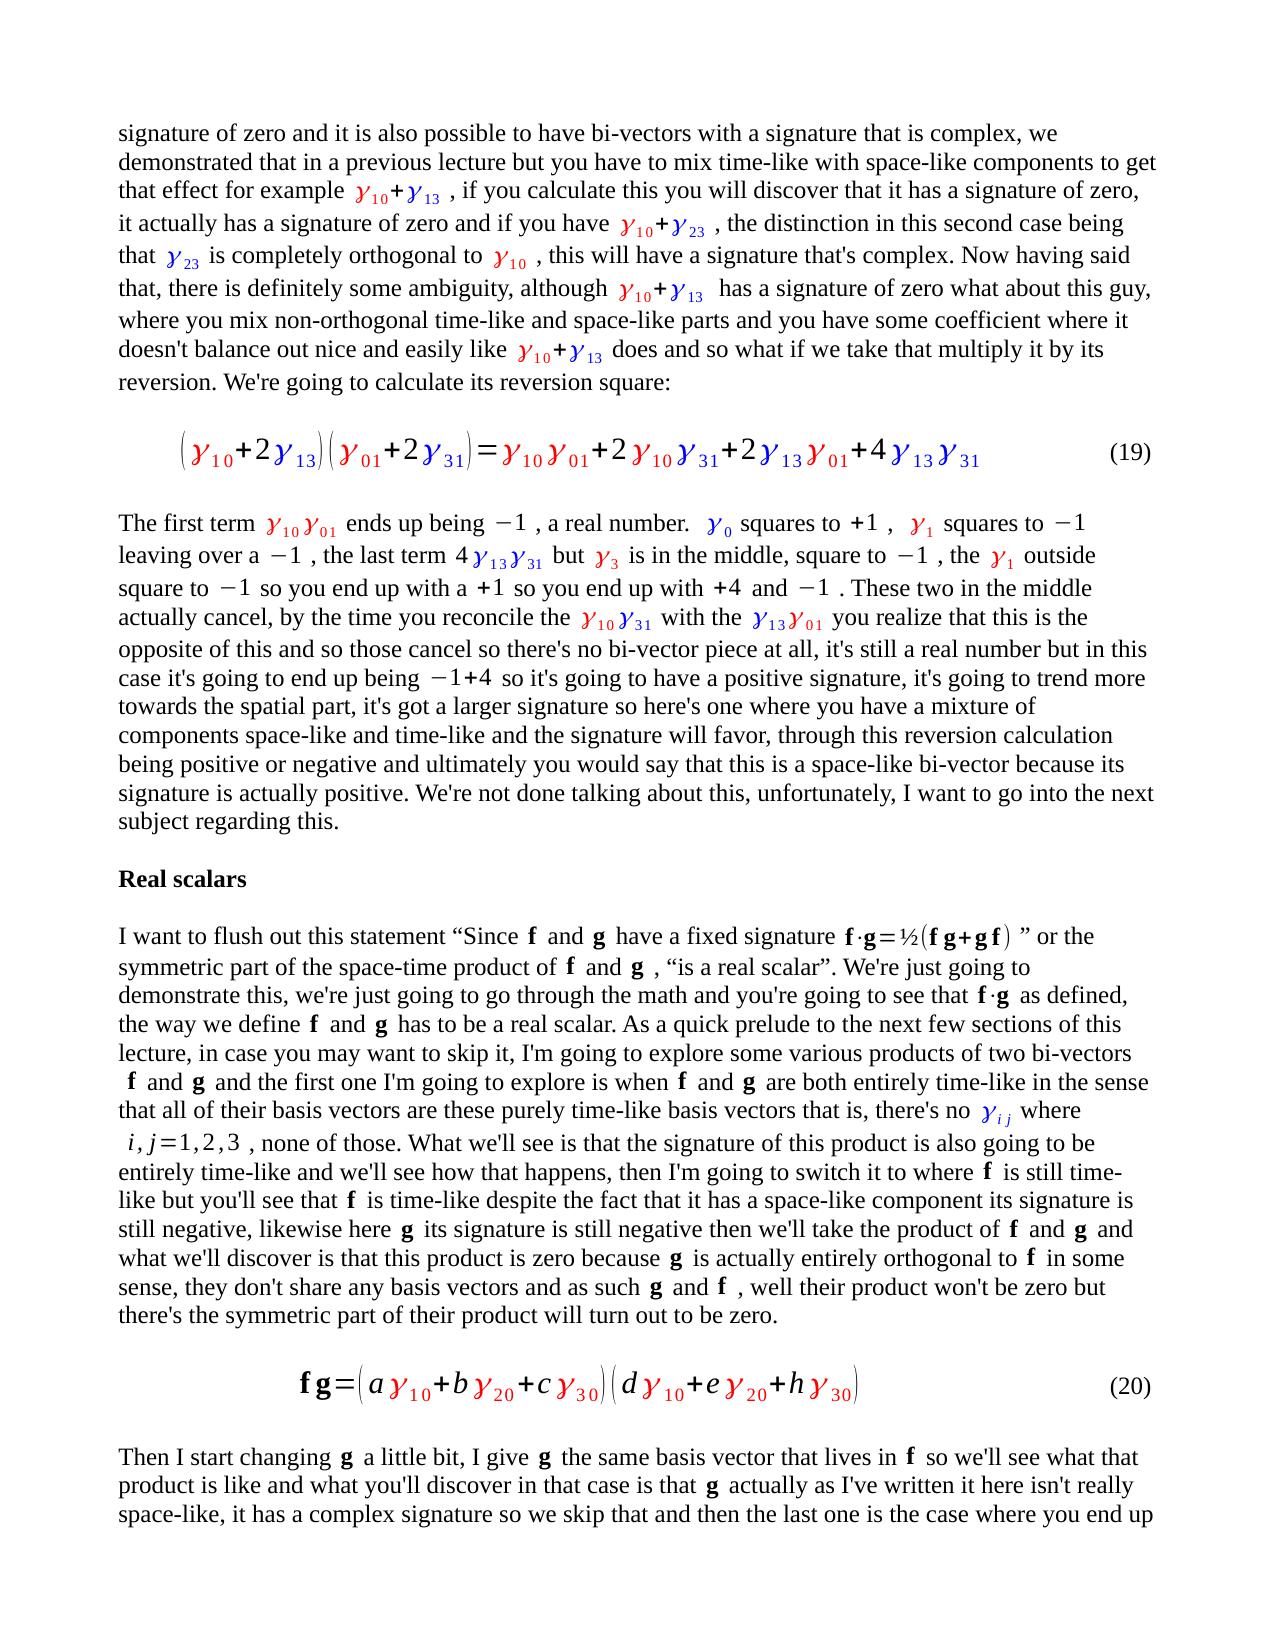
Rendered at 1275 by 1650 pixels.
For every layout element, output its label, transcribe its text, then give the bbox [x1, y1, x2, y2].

table_header (19) [1041, 424, 1157, 479]
text signature of zero and it is also possible to have bi-vectors with a signature that is complex, we demonstrated that in a previous lecture but you have to mix time-like with space-like components to get that effect for example, if you calculate this you will discover that it has a signature of zero, it actually has a signature of zero and if you have, the distinction in this second case being thatis completely orthogonal to, this will have a signature that's complex. Now having said that, there is definitely some ambiguity, although has a signature of zero what about this guy, where you mix non-orthogonal time-like and space-like parts and you have some coefficient where it doesn't balance out nice and easily likedoes and so what if we take that multiply it by its reversion. We're going to calculate its reversion square: [118, 118, 1157, 396]
text Real scalars [118, 864, 1157, 893]
table_header (20) [1041, 1358, 1157, 1413]
text The first termends up being, a real number. squares to, squares toleaving over a, the last termbutis in the middle, square to, theoutside square toso you end up with aso you end up withand. These two in the middle actually cancel, by the time you reconcile thewith theyou realize that this is the opposite of this and so those cancel so there's no bi-vector piece at all, it's still a real number but in this case it's going to end up beingso it's going to have a positive signature, it's going to trend more towards the spatial part, it's got a larger signature so here's one where you have a mixture of components space-like and time-like and the signature will favor, through this reversion calculation being positive or negative and ultimately you would say that this is a space-like bi-vector because its signature is actually positive. We're not done talking about this, unfortunately, I want to go into the next subject regarding this. [118, 508, 1157, 835]
table_header [118, 1358, 1041, 1413]
table_header [118, 424, 1041, 479]
text I want to flush out this statement “Sinceandhave a fixed signature” or the symmetric part of the space-time product ofand, “is a real scalar”. We're just going to demonstrate this, we're just going to go through the math and you're going to see thatas defined, the way we defineandhas to be a real scalar. As a quick prelude to the next few sections of this lecture, in case you may want to skip it, I'm going to explore some various products of two bi-vectorsandand the first one I'm going to explore is whenandare both entirely time-like in the sense that all of their basis vectors are these purely time-like basis vectors that is, there's nowhere, none of those. What we'll see is that the signature of this product is also going to be entirely time-like and we'll see how that happens, then I'm going to switch it to whereis still time-like but you'll see thatis time-like despite the fact that it has a space-like component its signature is still negative, likewise hereits signature is still negative then we'll take the product ofandand what we'll discover is that this product is zero becauseis actually entirely orthogonal toin some sense, they don't share any basis vectors and as suchand, well their product won't be zero but there's the symmetric part of their product will turn out to be zero. [118, 921, 1157, 1329]
text Then I start changinga little bit, I givethe same basis vector that lives inso we'll see what that product is like and what you'll discover in that case is thatactually as I've written it here isn't really space-like, it has a complex signature so we skip that and then the last one is the case where you end up [118, 1442, 1157, 1528]
